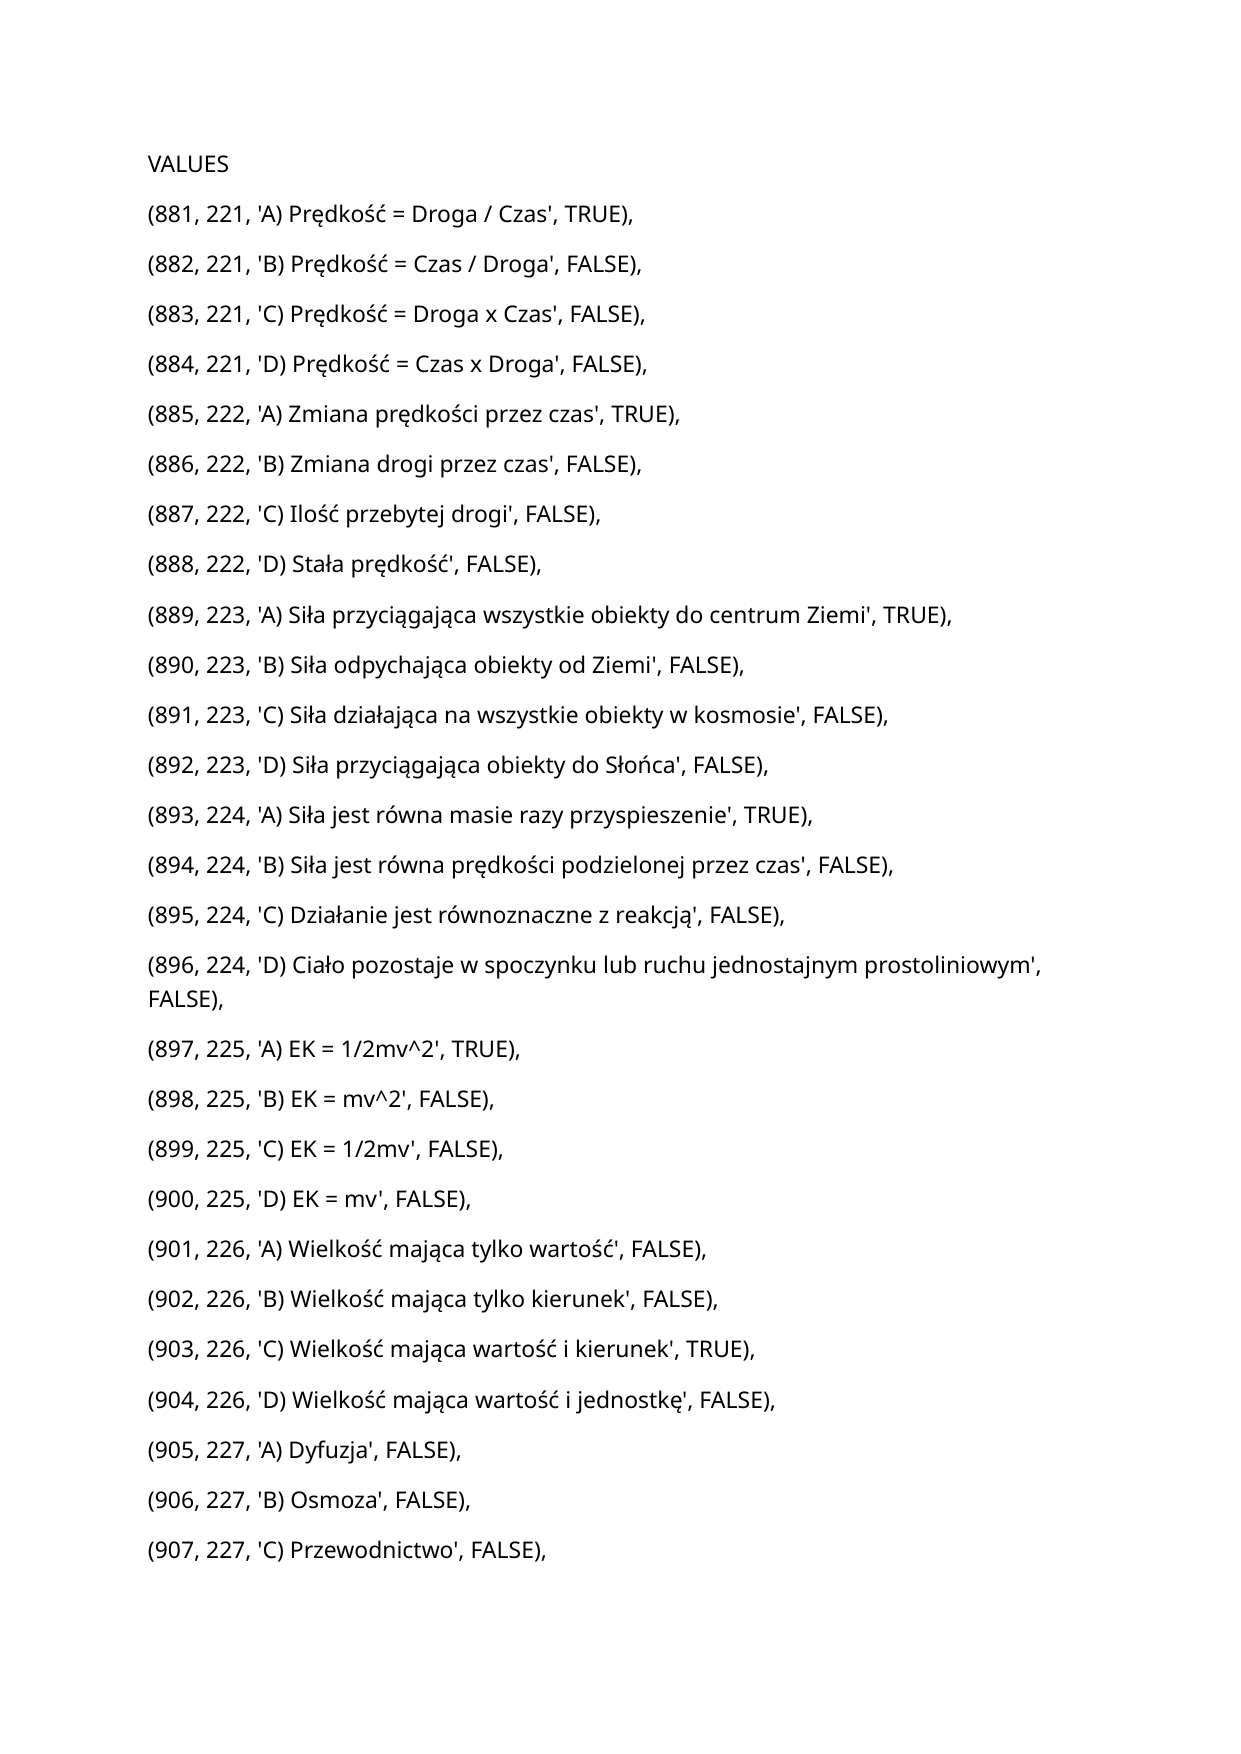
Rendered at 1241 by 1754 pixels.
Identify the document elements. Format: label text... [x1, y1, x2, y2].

text (883, 221, 'C) Prędkość = Droga x Czas', FALSE), [148, 298, 1093, 329]
text (896, 224, 'D) Ciało pozostaje w spoczynku lub ruchu jednostajnym prostoliniowym', FALSE), [148, 949, 1093, 1014]
text (893, 224, 'A) Siła jest równa masie razy przyspieszenie', TRUE), [148, 799, 1093, 830]
text (887, 222, 'C) Ilość przebytej drogi', FALSE), [148, 498, 1093, 529]
text (886, 222, 'B) Zmiana drogi przez czas', FALSE), [148, 448, 1093, 479]
text (895, 224, 'C) Działanie jest równoznaczne z reakcją', FALSE), [148, 899, 1093, 930]
text (905, 227, 'A) Dyfuzja', FALSE), [148, 1434, 1093, 1465]
text (904, 226, 'D) Wielkość mająca wartość i jednostkę', FALSE), [148, 1383, 1093, 1415]
text (888, 222, 'D) Stała prędkość', FALSE), [148, 548, 1093, 580]
text (901, 226, 'A) Wielkość mająca tylko wartość', FALSE), [148, 1233, 1093, 1264]
text (900, 225, 'D) EK = mv', FALSE), [148, 1183, 1093, 1214]
text (894, 224, 'B) Siła jest równa prędkości podzielonej przez czas', FALSE), [148, 849, 1093, 880]
text (884, 221, 'D) Prędkość = Czas x Droga', FALSE), [148, 348, 1093, 379]
text (903, 226, 'C) Wielkość mająca wartość i kierunek', TRUE), [148, 1333, 1093, 1365]
text (890, 223, 'B) Siła odpychająca obiekty od Ziemi', FALSE), [148, 649, 1093, 680]
text (907, 227, 'C) Przewodnictwo', FALSE), [148, 1534, 1093, 1565]
text (898, 225, 'B) EK = mv^2', FALSE), [148, 1083, 1093, 1114]
text (899, 225, 'C) EK = 1/2mv', FALSE), [148, 1133, 1093, 1164]
text (889, 223, 'A) Siła przyciągająca wszystkie obiekty do centrum Ziemi', TRUE), [148, 598, 1093, 630]
text (891, 223, 'C) Siła działająca na wszystkie obiekty w kosmosie', FALSE), [148, 699, 1093, 730]
text (902, 226, 'B) Wielkość mająca tylko kierunek', FALSE), [148, 1283, 1093, 1314]
text (885, 222, 'A) Zmiana prędkości przez czas', TRUE), [148, 398, 1093, 429]
text (892, 223, 'D) Siła przyciągająca obiekty do Słońca', FALSE), [148, 749, 1093, 780]
text VALUES [148, 148, 1093, 179]
text (897, 225, 'A) EK = 1/2mv^2', TRUE), [148, 1033, 1093, 1064]
text (881, 221, 'A) Prędkość = Droga / Czas', TRUE), [148, 198, 1093, 229]
text (882, 221, 'B) Prędkość = Czas / Droga', FALSE), [148, 248, 1093, 279]
text (906, 227, 'B) Osmoza', FALSE), [148, 1484, 1093, 1515]
